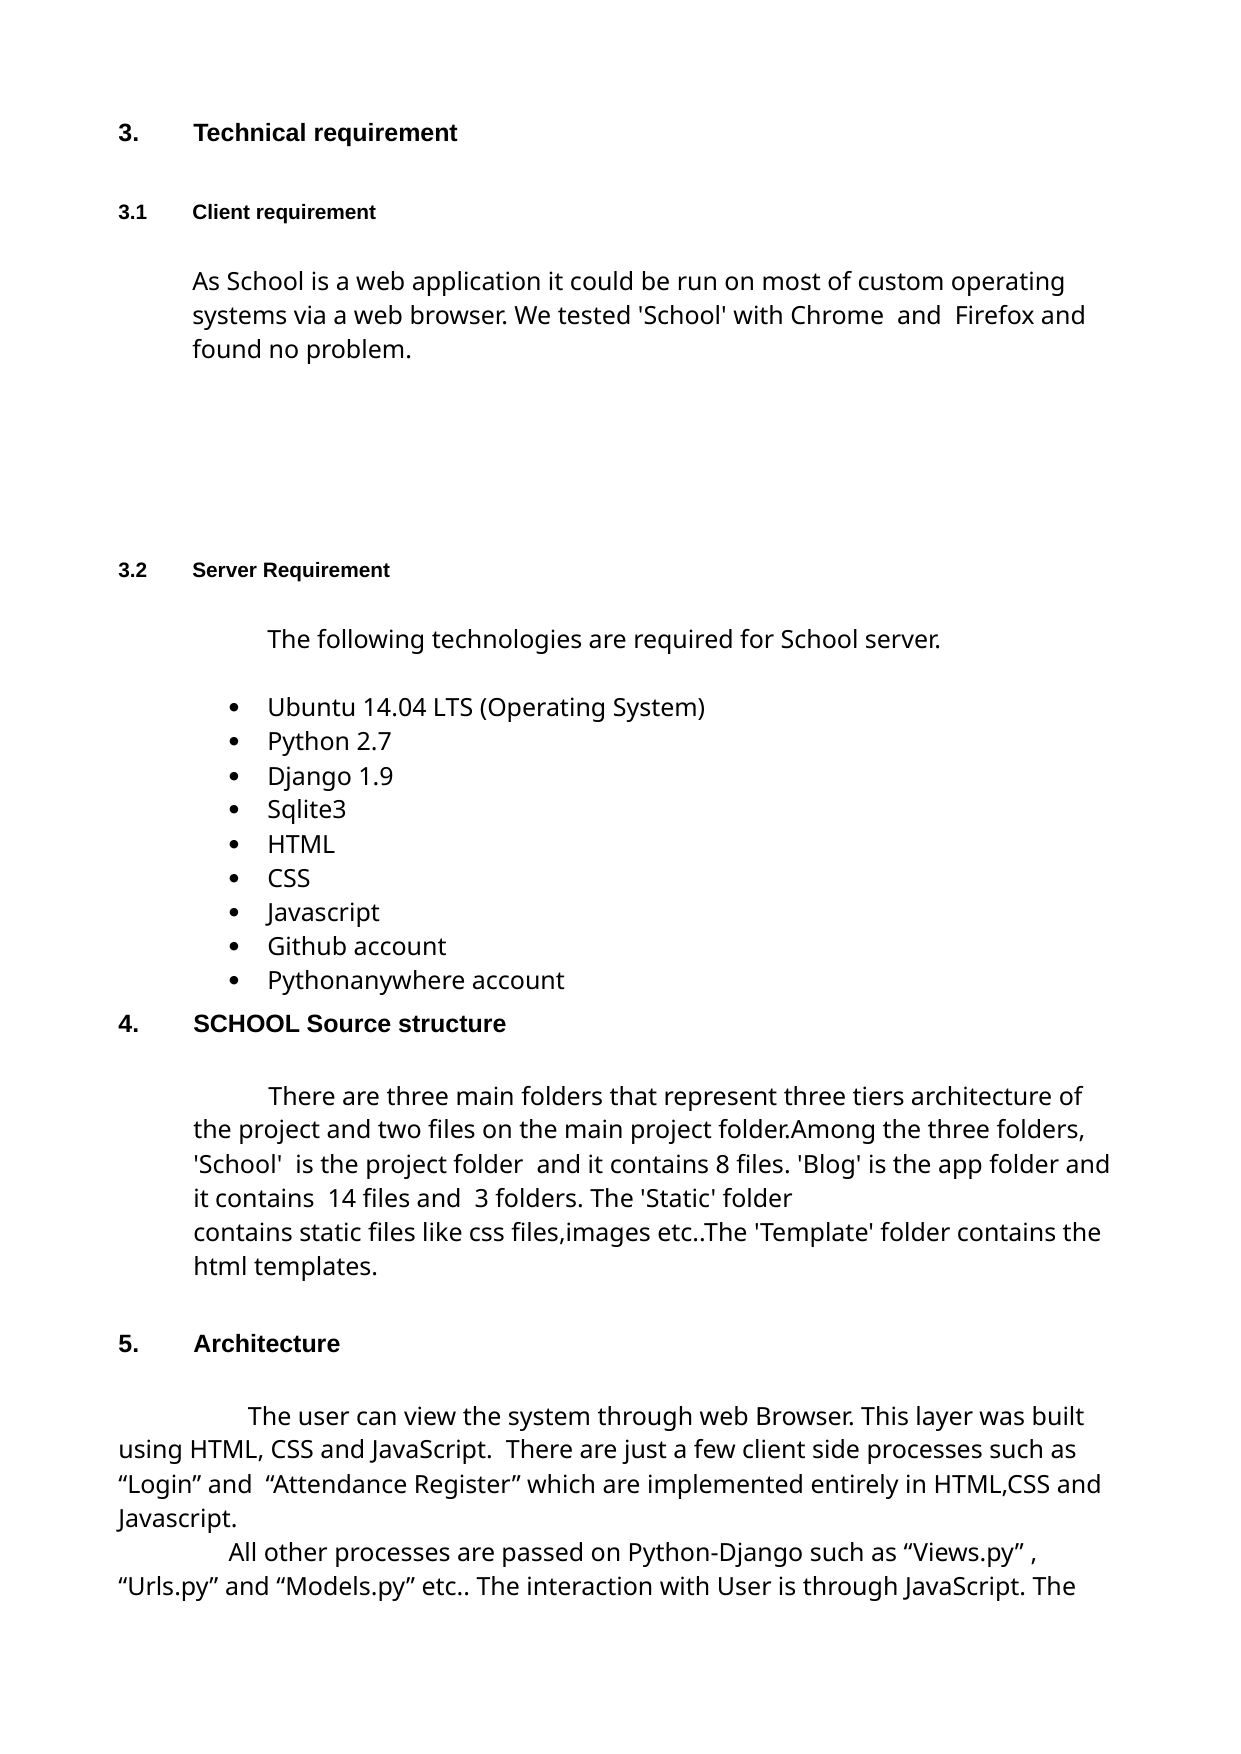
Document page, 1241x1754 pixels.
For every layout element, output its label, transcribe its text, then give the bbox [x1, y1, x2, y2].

text All other processes are passed on Python-Django such as “Views.py” , “Urls.py” and “Models.py” etc.. The interaction with User is through JavaScript. The [118, 1534, 1122, 1602]
subtitle Client requirement [118, 200, 1122, 224]
subtitle Technical requirement [118, 118, 1122, 147]
subtitle Architecture [118, 1329, 1122, 1358]
list Github account [229, 928, 1122, 962]
list HTML [229, 826, 1122, 860]
list Ubuntu 14.04 LTS (Operating System) [229, 690, 1122, 724]
list Sqlite3 [229, 792, 1122, 826]
list Python 2.7 [229, 724, 1122, 758]
list Django 1.9 [229, 758, 1122, 792]
list Javascript [229, 894, 1122, 928]
text The user can view the system through web Browser. This layer was built using HTML, CSS and JavaScript. There are just a few client side processes such as “Login” and “Attendance Register” which are implemented entirely in HTML,CSS and Javascript. [118, 1398, 1122, 1534]
text There are three main folders that represent three tiers architecture of the project and two files on the main project folder.Among the three folders, 'School' is the project folder and it contains 8 files. 'Blog' is the app folder and it contains 14 files and 3 folders. The 'Static' folder [193, 1078, 1122, 1214]
subtitle Server Requirement [118, 558, 1122, 582]
text As School is a web application it could be run on most of custom operating systems via a web browser. We tested 'School' with Chrome and Firefox and found no problem. [192, 264, 1122, 366]
text The following technologies are required for School server. [228, 622, 1122, 656]
text contains static files like css files,images etc..The 'Template' folder contains the html templates. [193, 1214, 1122, 1282]
list Pythonanywhere account [229, 962, 1122, 997]
subtitle SCHOOL Source structure [118, 1009, 1122, 1038]
list CSS [229, 860, 1122, 894]
